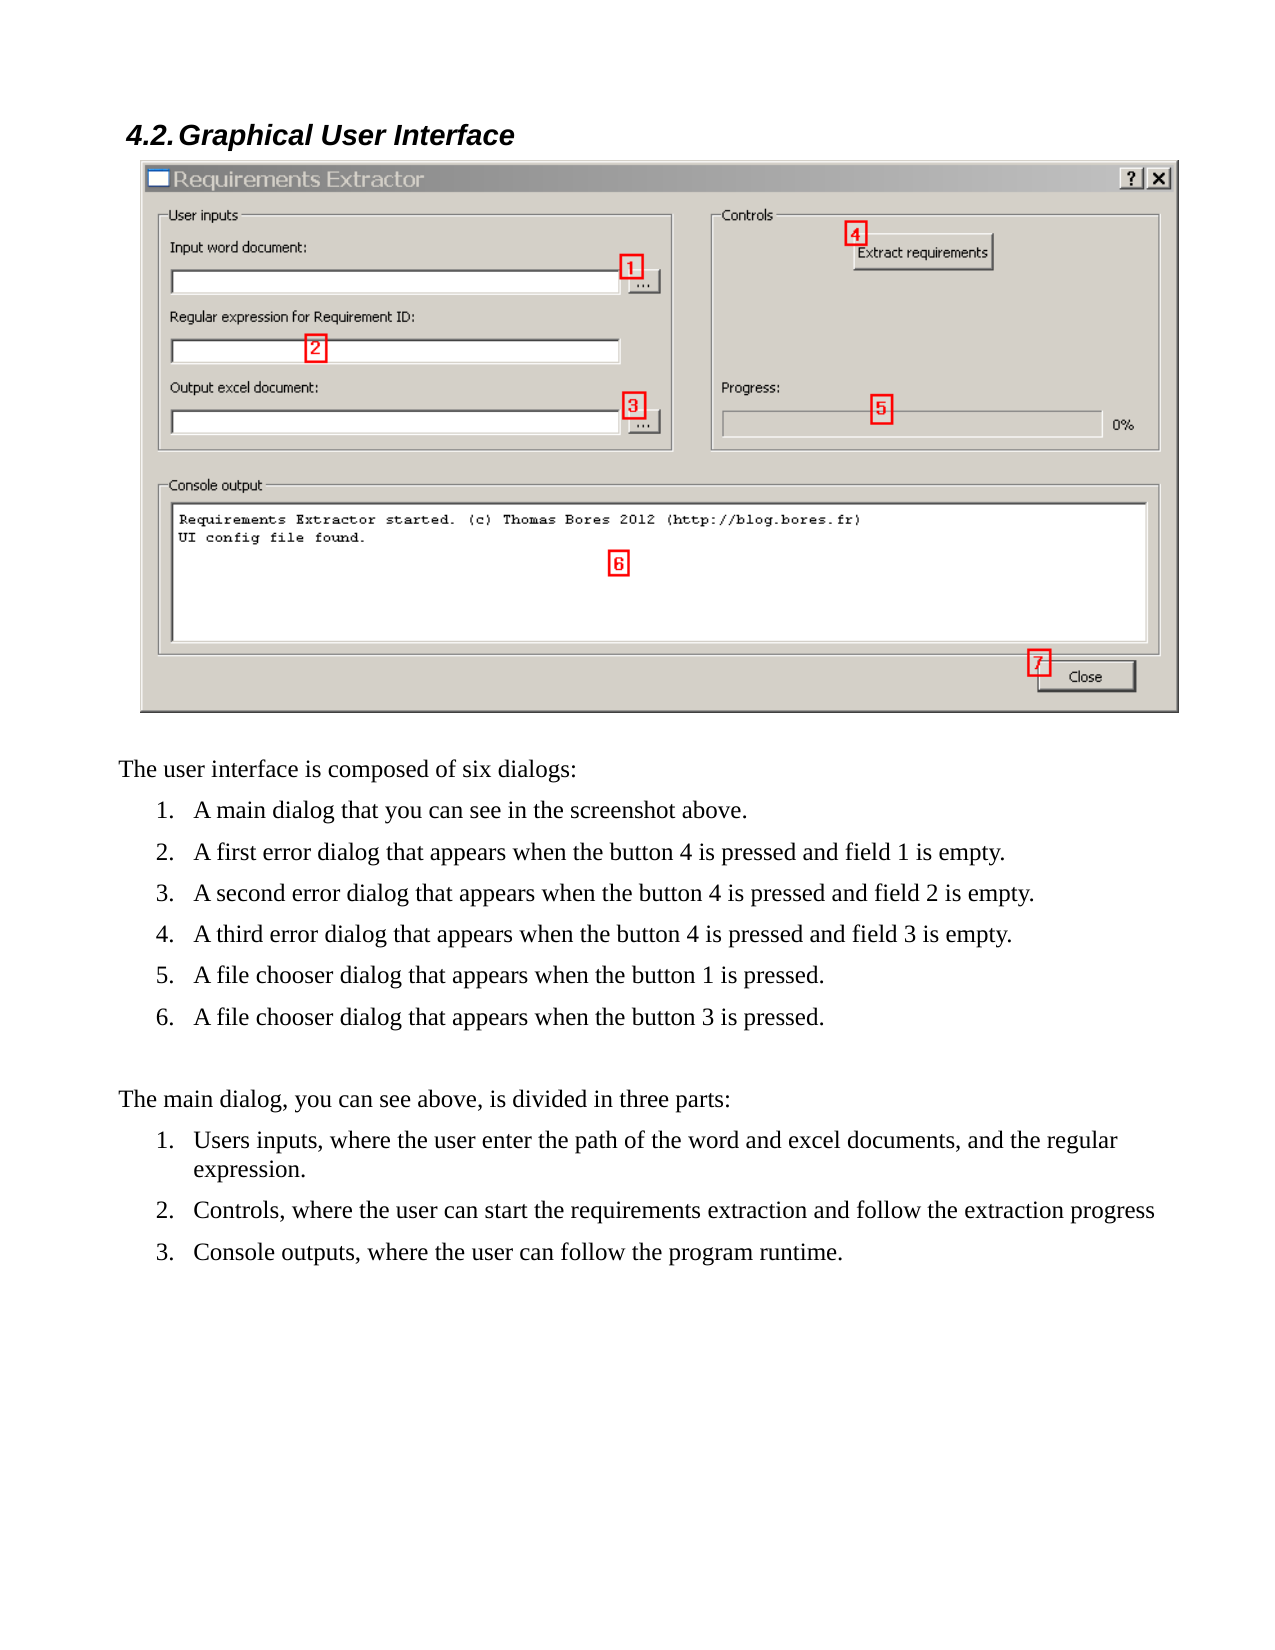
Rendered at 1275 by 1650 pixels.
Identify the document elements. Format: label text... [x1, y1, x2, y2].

list A first error dialog that appears when the button 4 is pressed and field 1 is empty. [156, 837, 1157, 865]
list A file chooser dialog that appears when the button 3 is pressed. [156, 1002, 1157, 1030]
list A third error dialog that appears when the button 4 is pressed and field 3 is empty. [156, 919, 1157, 948]
text The main dialog, you can see above, is divided in three parts: [118, 1084, 1157, 1113]
list A file chooser dialog that appears when the button 1 is pressed. [156, 960, 1157, 989]
list Controls, where the user can start the requirements extraction and follow the extraction progress [156, 1195, 1157, 1224]
list Console outputs, where the user can follow the program runtime. [156, 1237, 1157, 1265]
subtitle Graphical User Interface [118, 118, 1157, 152]
list A second error dialog that appears when the button 4 is pressed and field 2 is empty. [156, 878, 1157, 907]
list A main dialog that you can see in the screenshot above. [156, 795, 1157, 824]
list Users inputs, where the user enter the path of the word and excel documents, and the regular expression. [156, 1125, 1157, 1183]
text The user interface is composed of six dialogs: [118, 754, 1157, 783]
picture [140, 160, 1179, 713]
